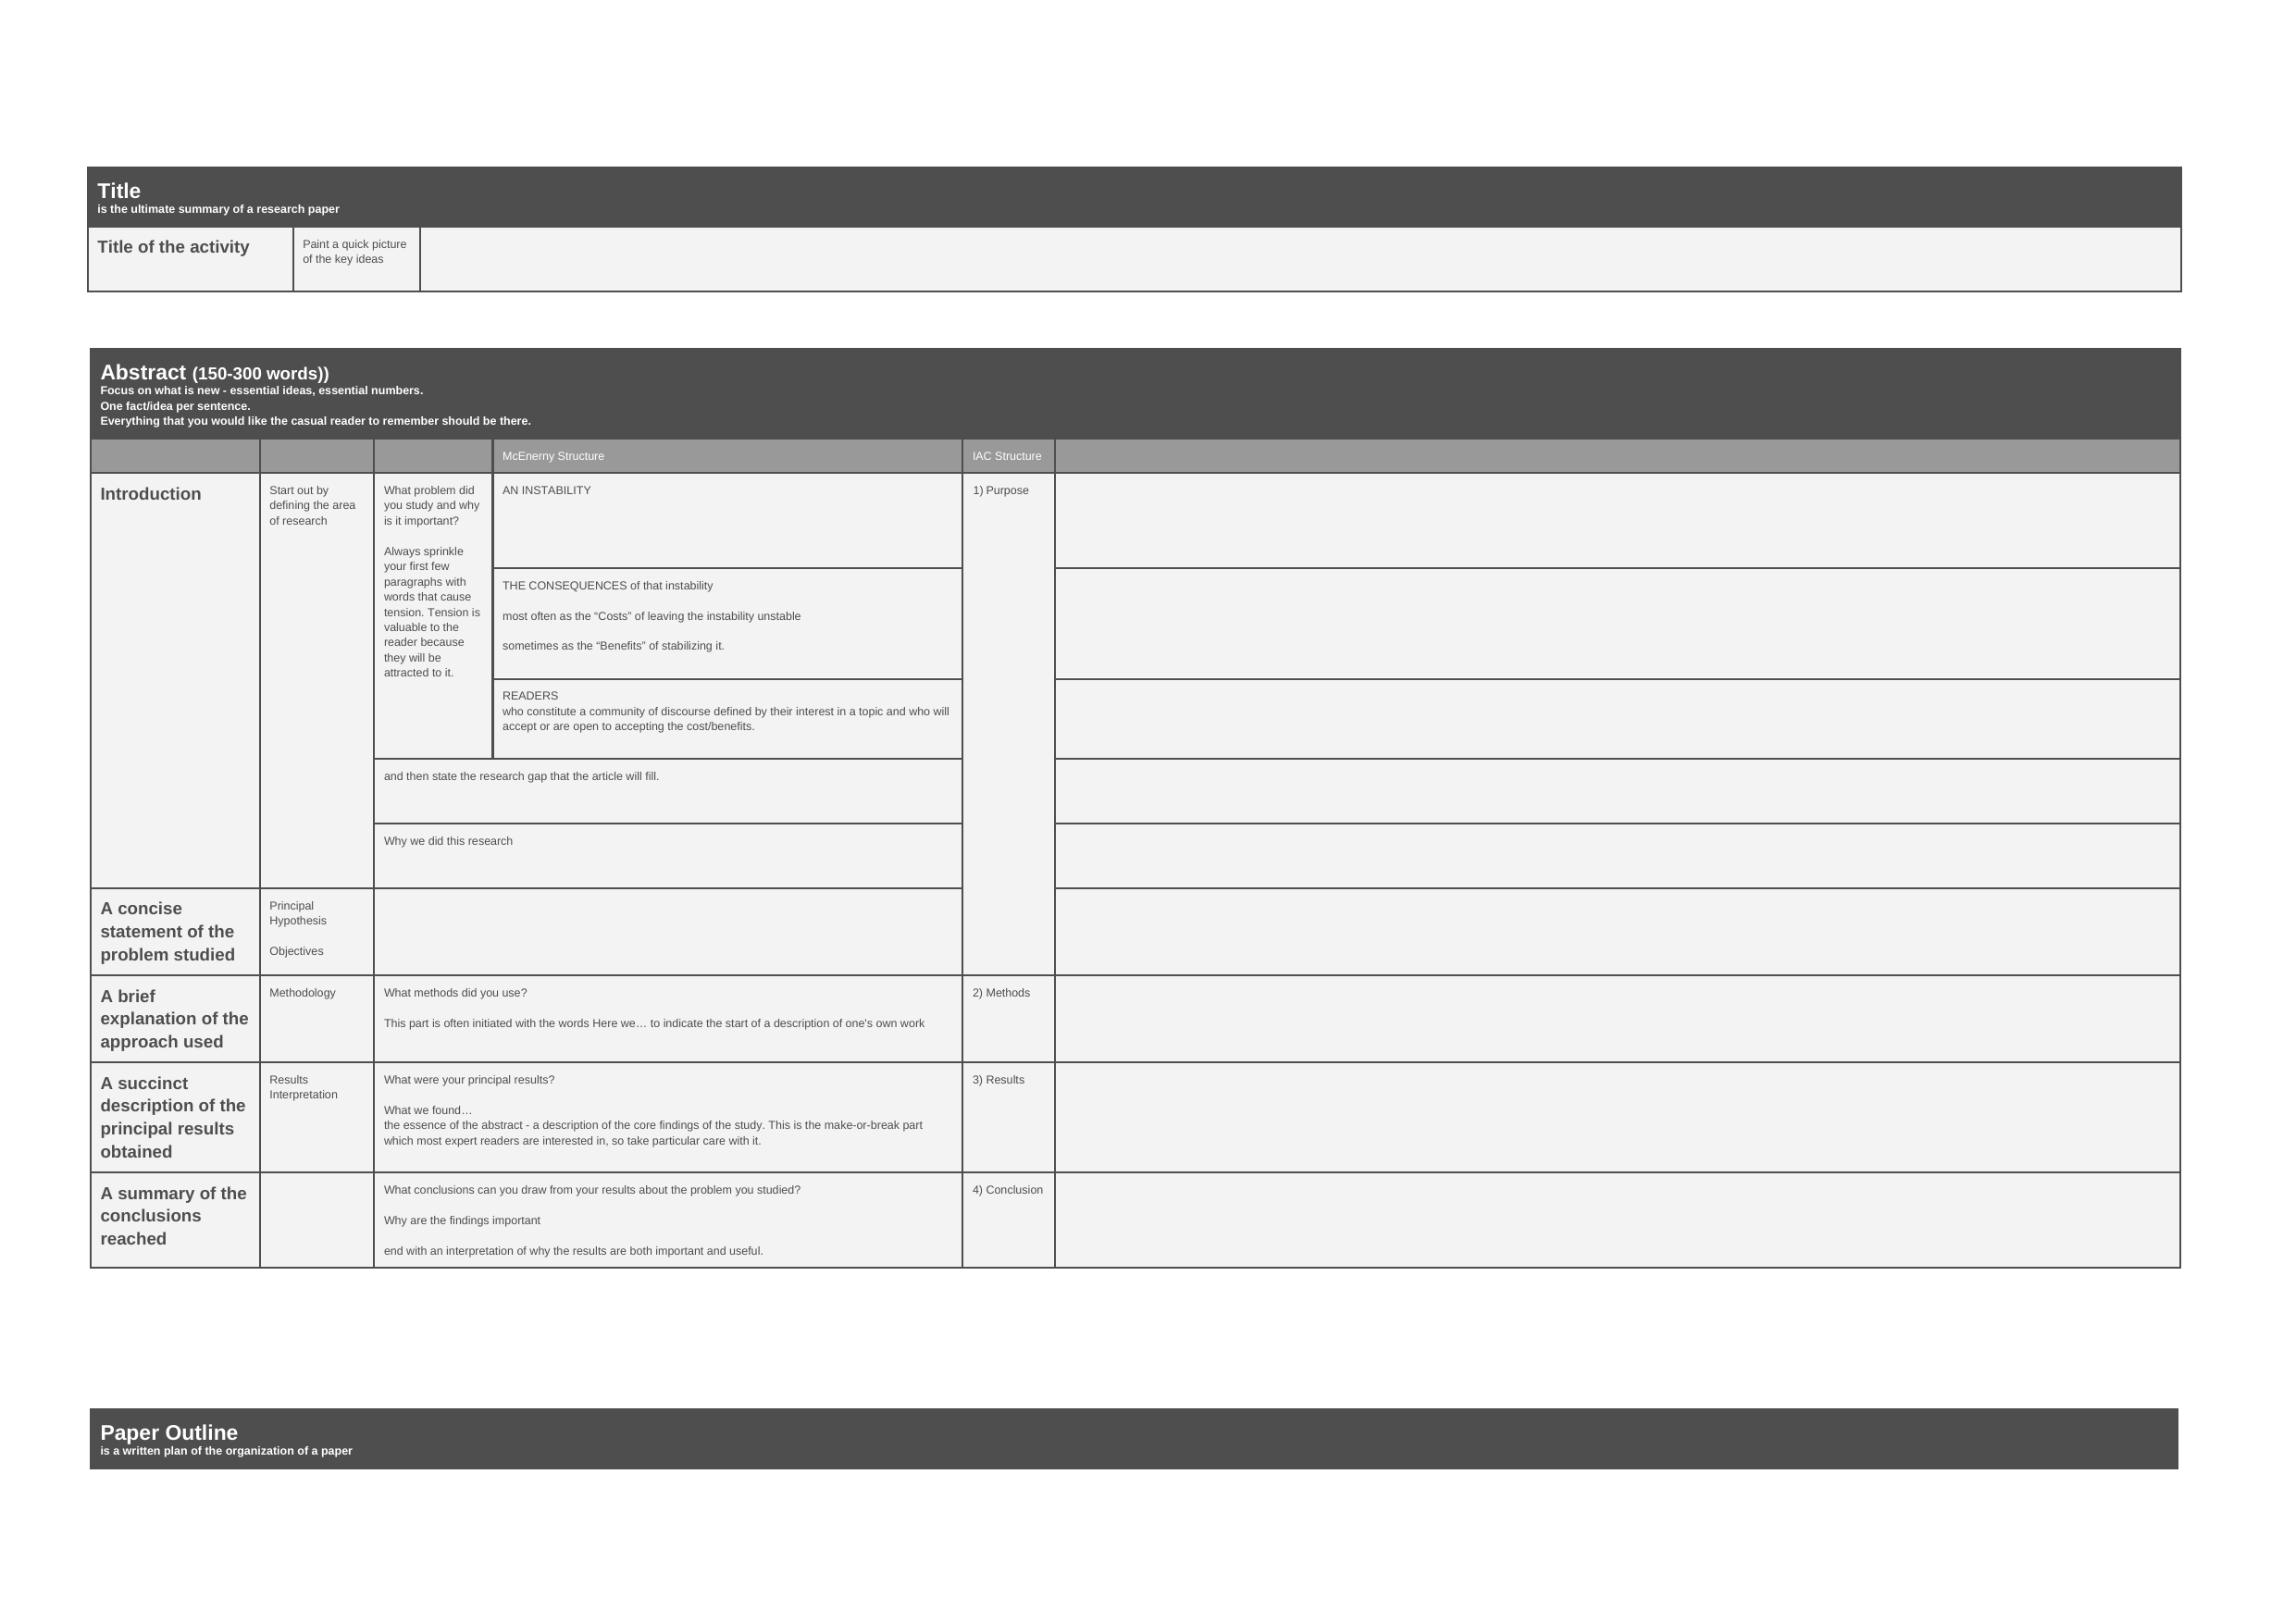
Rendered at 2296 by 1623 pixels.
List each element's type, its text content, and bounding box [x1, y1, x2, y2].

table_cell [1056, 824, 2179, 887]
table_cell A succinct description of the principal results obtained [92, 1063, 259, 1171]
table_cell [1056, 680, 2179, 758]
table_cell Start out by defining the area of research [261, 474, 373, 887]
table_cell READERS who constitute a community of discourse defined by their interest in a topic and who will accept or are open to accepting the cost/benefits. [494, 680, 962, 758]
table_cell [375, 440, 491, 472]
table_cell McEnerny Structure [494, 440, 962, 472]
table_cell [261, 1173, 373, 1267]
table_cell Introduction [92, 474, 259, 887]
table_cell [1056, 569, 2179, 677]
table_cell [375, 889, 962, 974]
table_cell [1056, 889, 2179, 974]
table_cell [421, 228, 2180, 291]
table_header Abstract (150-300 words)) Focus on what is new - essential ideas, essential numbers. One fact/idea per sentence. Everything that you would like the casual reader to remember should be there. [92, 350, 2179, 438]
table_cell Why we did this research [375, 824, 962, 887]
table_cell [92, 440, 259, 472]
table_cell Methodology [261, 976, 373, 1061]
table_cell Results Interpretation [261, 1063, 373, 1171]
table_cell What conclusions can you draw from your results about the problem you studied? Why are the findings important end with an interpretation of why the results are both important and useful. [375, 1173, 962, 1267]
table_cell [261, 440, 373, 472]
table_cell [1056, 440, 2179, 472]
table_cell A brief explanation of the approach used [92, 976, 259, 1061]
table_cell A concise statement of the problem studied [92, 889, 259, 974]
table_cell [1056, 760, 2179, 823]
table_cell A summary of the conclusions reached [92, 1173, 259, 1267]
table_cell IAC Structure [963, 440, 1054, 472]
table_cell [1056, 976, 2179, 1061]
table_cell 3) Results [963, 1063, 1054, 1171]
table_cell Purpose [963, 474, 1054, 974]
table_header Paper Outline is a written plan of the organization of a paper [92, 1410, 2177, 1468]
table_cell and then state the research gap that the article will fill. [375, 760, 962, 823]
table_cell Title of the activity [89, 228, 292, 291]
table_cell 2) Methods [963, 976, 1054, 1061]
table_cell What problem did you study and why is it important? Always sprinkle your first few paragraphs with words that cause tension. Tension is valuable to the reader because they will be attracted to it. [375, 474, 491, 758]
table_cell What methods did you use? This part is often initiated with the words Here we… to indicate the start of a description of one's own work [375, 976, 962, 1061]
table_cell AN INSTABILITY [494, 474, 962, 567]
table_cell [1056, 1063, 2179, 1171]
table_cell THE CONSEQUENCES of that instability most often as the “Costs” of leaving the instability unstable sometimes as the “Benefits” of stabilizing it. [494, 569, 962, 677]
table_cell What were your principal results? What we found… the essence of the abstract - a description of the core findings of the study. This is the make-or-break part which most expert readers are interested in, so take particular care with it. [375, 1063, 962, 1171]
table_header Title is the ultimate summary of a research paper [89, 168, 2180, 226]
table_cell Principal Hypothesis Objectives [261, 889, 373, 974]
table_cell 4) Conclusion [963, 1173, 1054, 1267]
table_cell [1056, 1173, 2179, 1267]
table_cell [1056, 474, 2179, 567]
table_cell Paint a quick picture of the key ideas [294, 228, 419, 291]
